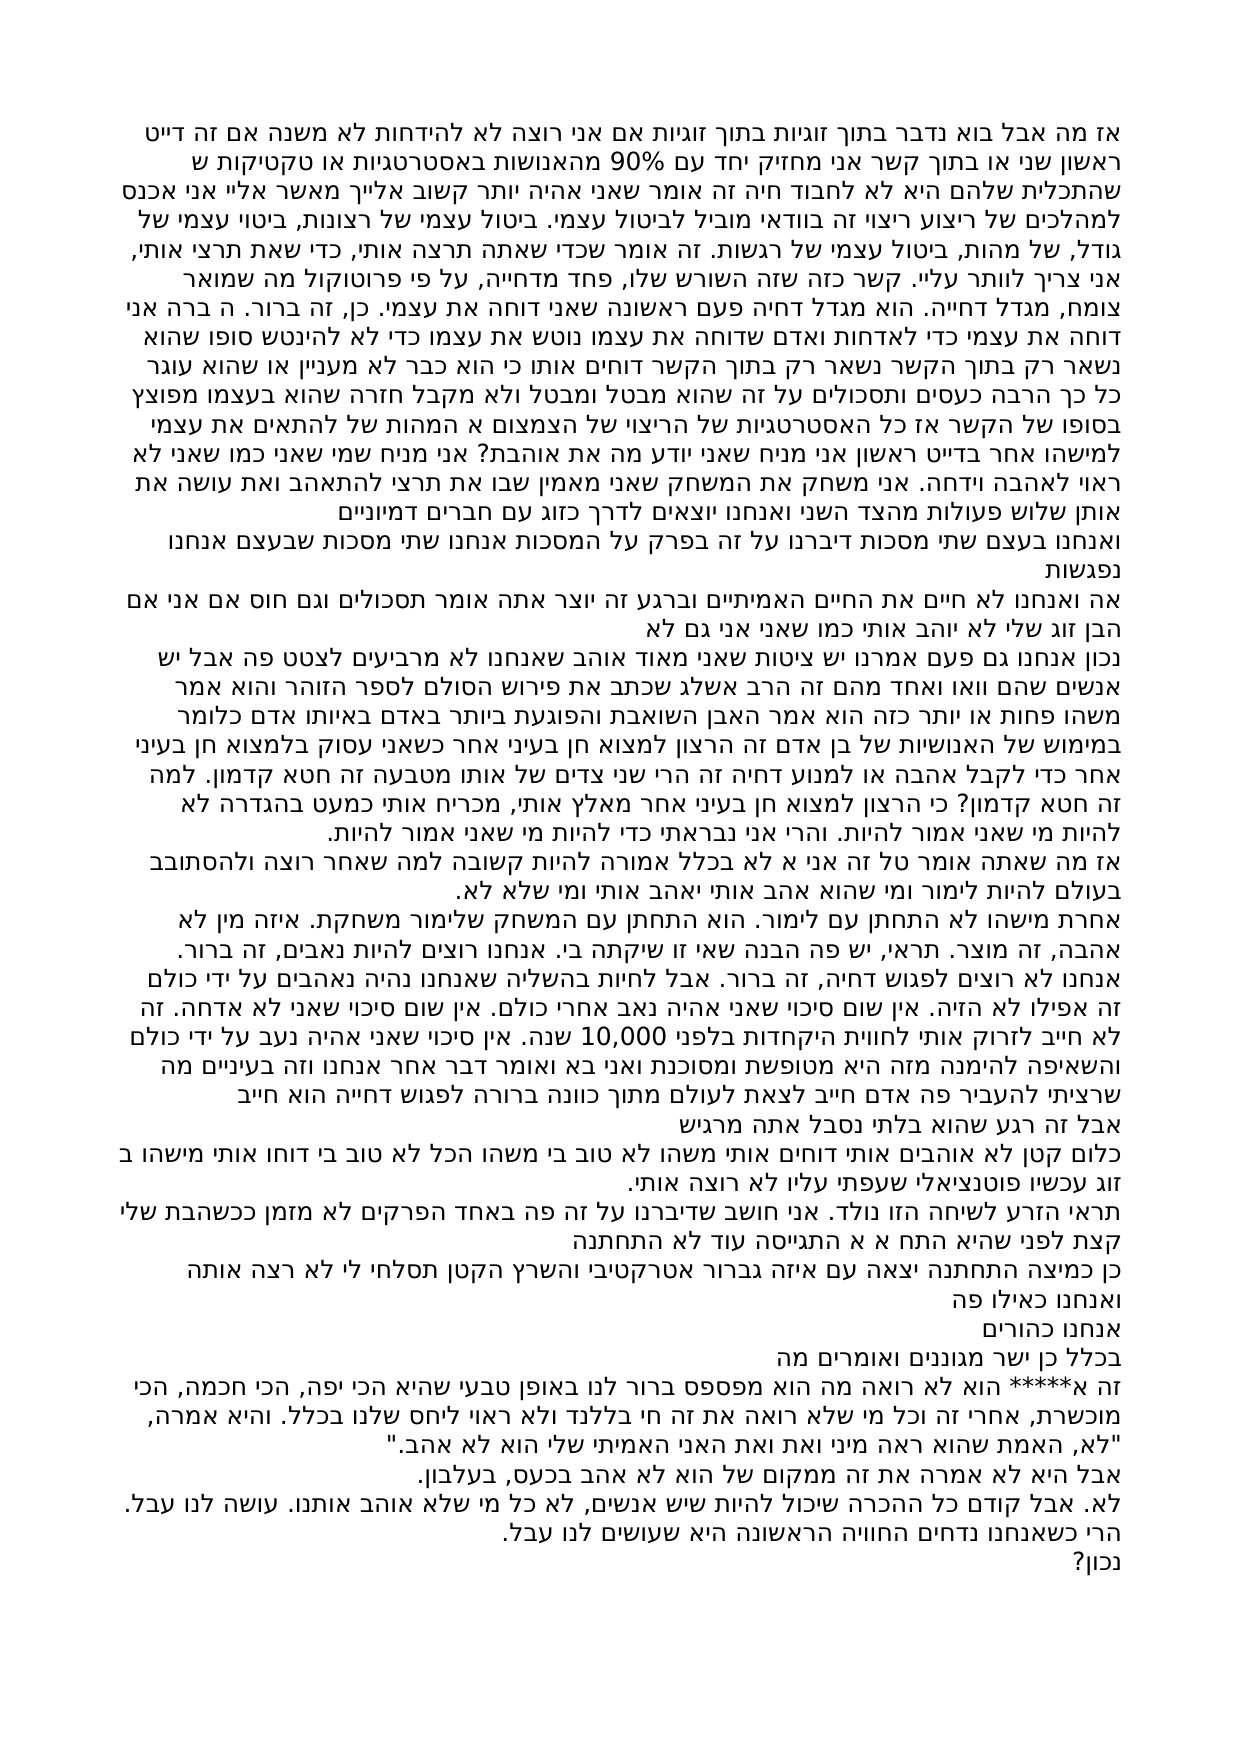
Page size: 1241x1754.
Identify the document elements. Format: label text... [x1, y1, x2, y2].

text בכלל כן ישר מגוננים ואומרים מה [118, 1343, 1122, 1372]
text נכון אנחנו גם פעם אמרנו יש ציטות שאני מאוד אוהב שאנחנו לא מרביעים לצטט פה אבל יש אנשים שהם וואו ואחד מהם זה הרב אשלג שכתב את פירוש הסולם לספר הזוהר והוא אמר משהו פחות או יותר כזה הוא אמר האבן השואבת והפוגעת ביותר באדם באיותו אדם כלומר במימוש של האנושיות של בן אדם זה הרצון למצוא חן בעיני אחר כשאני עסוק בלמצוא חן בעיני אחר כדי לקבל אהבה או למנוע דחיה זה הרי שני צדים של אותו מטבעה זה חטא קדמון. למה זה חטא קדמון? כי הרצון למצוא חן בעיני אחר מאלץ אותי, מכריח אותי כמעט בהגדרה לא להיות מי שאני אמור להיות. והרי אני נבראתי כדי להיות מי שאני אמור להיות. [118, 643, 1122, 847]
text אבל זה רגע שהוא בלתי נסבל אתה מרגיש [118, 1110, 1122, 1139]
text זה א***** הוא לא רואה מה הוא מפספס ברור לנו באופן טבעי שהיא הכי יפה, הכי חכמה, הכי מוכשרת, אחרי זה וכל מי שלא רואה את זה חי בללנד ולא ראוי ליחס שלנו בכלל. והיא אמרה, "לא, האמת שהוא ראה מיני ואת ואת האני האמיתי שלי הוא לא אהב." [118, 1372, 1122, 1460]
text תראי הזרע לשיחה הזו נולד. אני חושב שדיברנו על זה פה באחד הפרקים לא מזמן ככשהבת שלי קצת לפני שהיא התח א א התגייסה עוד לא התחתנה [118, 1197, 1122, 1256]
text אנחנו כהורים [118, 1314, 1122, 1343]
text אבל היא לא אמרה את זה ממקום של הוא לא אהב בכעס, בעלבון. [118, 1460, 1122, 1489]
text נכון? [118, 1547, 1122, 1576]
text כן כמיצה התחתנה יצאה עם איזה גברור אטרקטיבי והשרץ הקטן תסלחי לי לא רצה אותה ואנחנו כאילו פה [118, 1256, 1122, 1314]
text אה ואנחנו לא חיים את החיים האמיתיים וברגע זה יוצר אתה אומר תסכולים וגם חוס אם אני אם הבן זוג שלי לא יוהב אותי כמו שאני אני גם לא [118, 585, 1122, 643]
text ואנחנו בעצם שתי מסכות דיברנו על זה בפרק על המסכות אנחנו שתי מסכות שבעצם אנחנו נפגשות [118, 526, 1122, 585]
text אחרת מישהו לא התחתן עם לימור. הוא התחתן עם המשחק שלימור משחקת. איזה מין לא אהבה, זה מוצר. תראי, יש פה הבנה שאי זו שיקתה בי. אנחנו רוצים להיות נאבים, זה ברור. אנחנו לא רוצים לפגוש דחיה, זה ברור. אבל לחיות בהשליה שאנחנו נהיה נאהבים על ידי כולם זה אפילו לא הזיה. אין שום סיכוי שאני אהיה נאב אחרי כולם. אין שום סיכוי שאני לא אדחה. זה לא חייב לזרוק אותי לחווית היקחדות בלפני 10,000 שנה. אין סיכוי שאני אהיה נעב על ידי כולם והשאיפה להימנה מזה היא מטופשת ומסוכנת ואני בא ואומר דבר אחר אנחנו וזה בעיניים מה שרציתי להעביר פה אדם חייב לצאת לעולם מתוך כוונה ברורה לפגוש דחייה הוא חייב [118, 906, 1122, 1110]
text כלום קטן לא אוהבים אותי דוחים אותי משהו לא טוב בי משהו הכל לא טוב בי דוחו אותי מישהו ב זוג עכשיו פוטנציאלי שעפתי עליו לא רוצה אותי. [118, 1139, 1122, 1197]
text לא. אבל קודם כל ההכרה שיכול להיות שיש אנשים, לא כל מי שלא אוהב אותנו. עושה לנו עבל. הרי כשאנחנו נדחים החוויה הראשונה היא שעושים לנו עבל. [118, 1489, 1122, 1547]
text אז מה שאתה אומר טל זה אני א לא בכלל אמורה להיות קשובה למה שאחר רוצה ולהסתובב בעולם להיות לימור ומי שהוא אהב אותי יאהב אותי ומי שלא לא. [118, 847, 1122, 906]
text אז מה אבל בוא נדבר בתוך זוגיות בתוך זוגיות אם אני רוצה לא להידחות לא משנה אם זה דייט ראשון שני או בתוך קשר אני מחזיק יחד עם 90% מהאנושות באסטרטגיות או טקטיקות ש שהתכלית שלהם היא לא לחבוד חיה זה אומר שאני אהיה יותר קשוב אלייך מאשר אליי אני אכנס למהלכים של ריצוע ריצוי זה בוודאי מוביל לביטול עצמי. ביטול עצמי של רצונות, ביטוי עצמי של גודל, של מהות, ביטול עצמי של רגשות. זה אומר שכדי שאתה תרצה אותי, כדי שאת תרצי אותי, אני צריך לוותר עליי. קשר כזה שזה השורש שלו, פחד מדחייה, על פי פרוטוקול מה שמואר צומח, מגדל דחייה. הוא מגדל דחיה פעם ראשונה שאני דוחה את עצמי. כן, זה ברור. ה ברה אני דוחה את עצמי כדי לאדחות ואדם שדוחה את עצמו נוטש את עצמו כדי לא להינטש סופו שהוא נשאר רק בתוך הקשר נשאר רק בתוך הקשר דוחים אותו כי הוא כבר לא מעניין או שהוא עוגר כל כך הרבה כעסים ותסכולים על זה שהוא מבטל ומבטל ולא מקבל חזרה שהוא בעצמו מפוצץ בסופו של הקשר אז כל האסטרטגיות של הריצוי של הצמצום א המהות של להתאים את עצמי למישהו אחר בדייט ראשון אני מניח שאני יודע מה את אוהבת? אני מניח שמי שאני כמו שאני לא ראוי לאהבה וידחה. אני משחק את המשחק שאני מאמין שבו את תרצי להתאהב ואת עושה את אותן שלוש פעולות מהצד השני ואנחנו יוצאים לדרך כזוג עם חברים דמיוניים [118, 118, 1122, 526]
